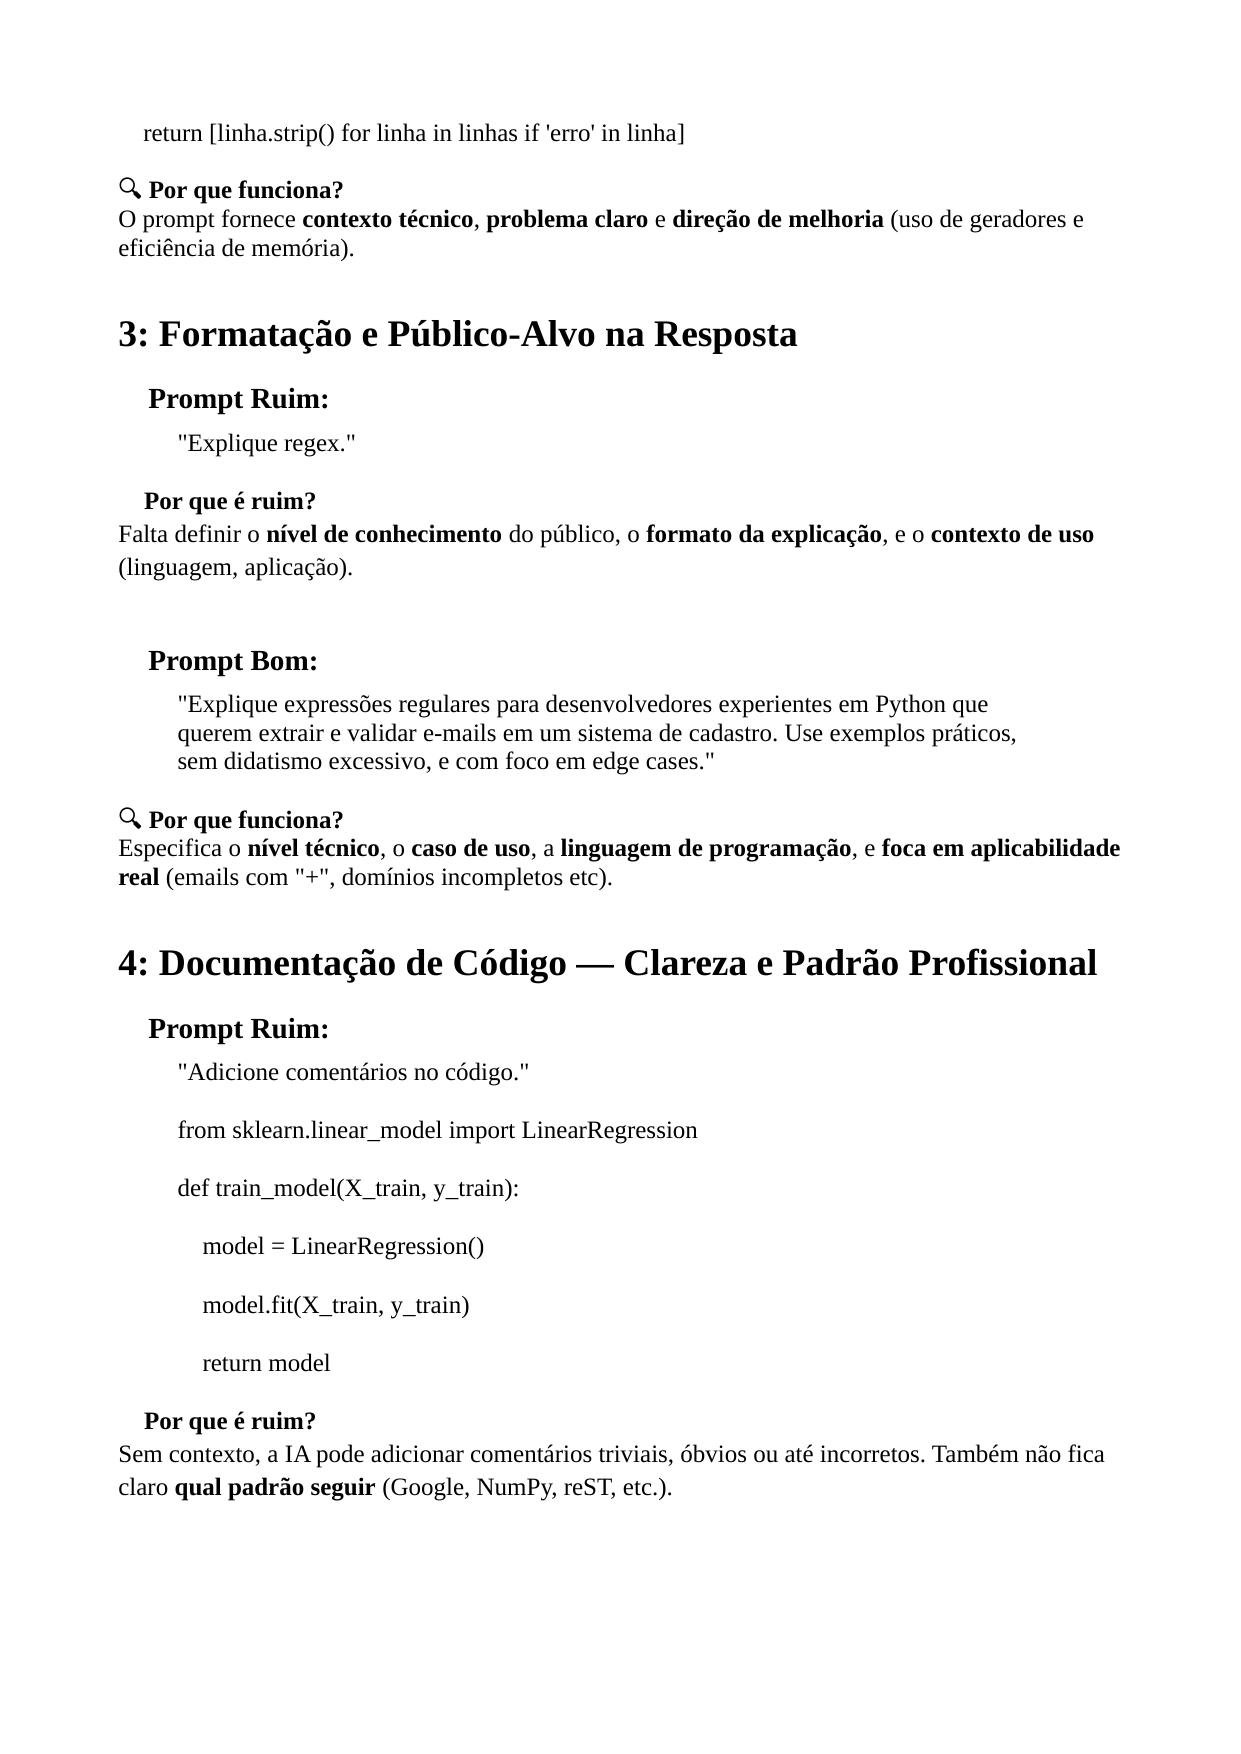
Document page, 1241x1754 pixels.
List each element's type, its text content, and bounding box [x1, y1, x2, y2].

subtitle 3: Formatação e Público-Alvo na Resposta [118, 311, 1122, 354]
text return [linha.strip() for linha in linhas if 'erro' in linha] [118, 118, 1122, 147]
text 🔍 Por que funciona? Especifica o nível técnico, o caso de uso, a linguagem de programação, e foca em aplicabilidade real (emails com "+", domínios incompletos etc). [118, 805, 1122, 891]
subtitle 4: Documentação de Código — Clareza e Padrão Profissional [118, 941, 1122, 984]
text def train_model(X_train, y_train): [177, 1173, 1063, 1202]
subtitle ❌ Prompt Ruim: [118, 382, 1122, 415]
text from sklearn.linear_model import LinearRegression [177, 1115, 1063, 1144]
text return model [177, 1348, 1063, 1377]
text 🔎 Por que é ruim? Falta definir o nível de conhecimento do público, o formato da explicação, e o contexto de uso (linguagem, aplicação). [118, 486, 1122, 581]
text "Explique expressões regulares para desenvolvedores experientes em Python que querem extrair e validar e-mails em um sistema de cadastro. Use exemplos práticos, sem didatismo excessivo, e com foco em edge cases." [177, 689, 1063, 775]
text "Explique regex." [177, 428, 1063, 456]
subtitle ✅ Prompt Bom: [118, 643, 1122, 676]
text 🔍 Por que funciona? O prompt fornece contexto técnico, problema claro e direção de melhoria (uso de geradores e eficiência de memória). [118, 176, 1122, 262]
text model = LinearRegression() [177, 1231, 1063, 1260]
text model.fit(X_train, y_train) [177, 1290, 1063, 1318]
text 🔎 Por que é ruim? Sem contexto, a IA pode adicionar comentários triviais, óbvios ou até incorretos. Também não fica claro qual padrão seguir (Google, NumPy, reST, etc.). [118, 1406, 1122, 1501]
text "Adicione comentários no código." [177, 1057, 1063, 1086]
subtitle ❌ Prompt Ruim: [118, 1011, 1122, 1044]
